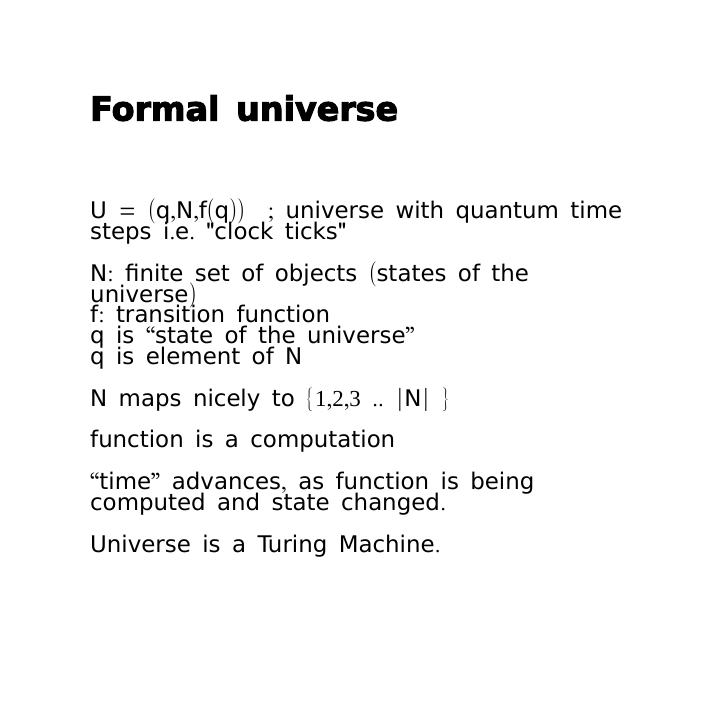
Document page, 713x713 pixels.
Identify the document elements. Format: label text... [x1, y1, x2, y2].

text q is element of N [90, 348, 622, 369]
text N: finite set of objects (states of the universe) [90, 265, 622, 307]
text f: transition function [90, 307, 622, 328]
text function is a computation [90, 432, 622, 453]
text N maps nicely to {1,2,3 .. |N| } [90, 390, 399, 411]
text N maps nicely to {1,2,3 .. |N| } [426, 390, 622, 411]
text U = (q,N,f(q)) ; universe with quantum time steps i.e. "clock ticks" [90, 203, 622, 244]
text q is “state of the universe” [90, 328, 622, 348]
text “time” advances, as function is being computed and state changed. [90, 473, 622, 515]
subtitle Formal universe [90, 97, 622, 128]
text Universe is a Turing Machine. [90, 536, 622, 557]
